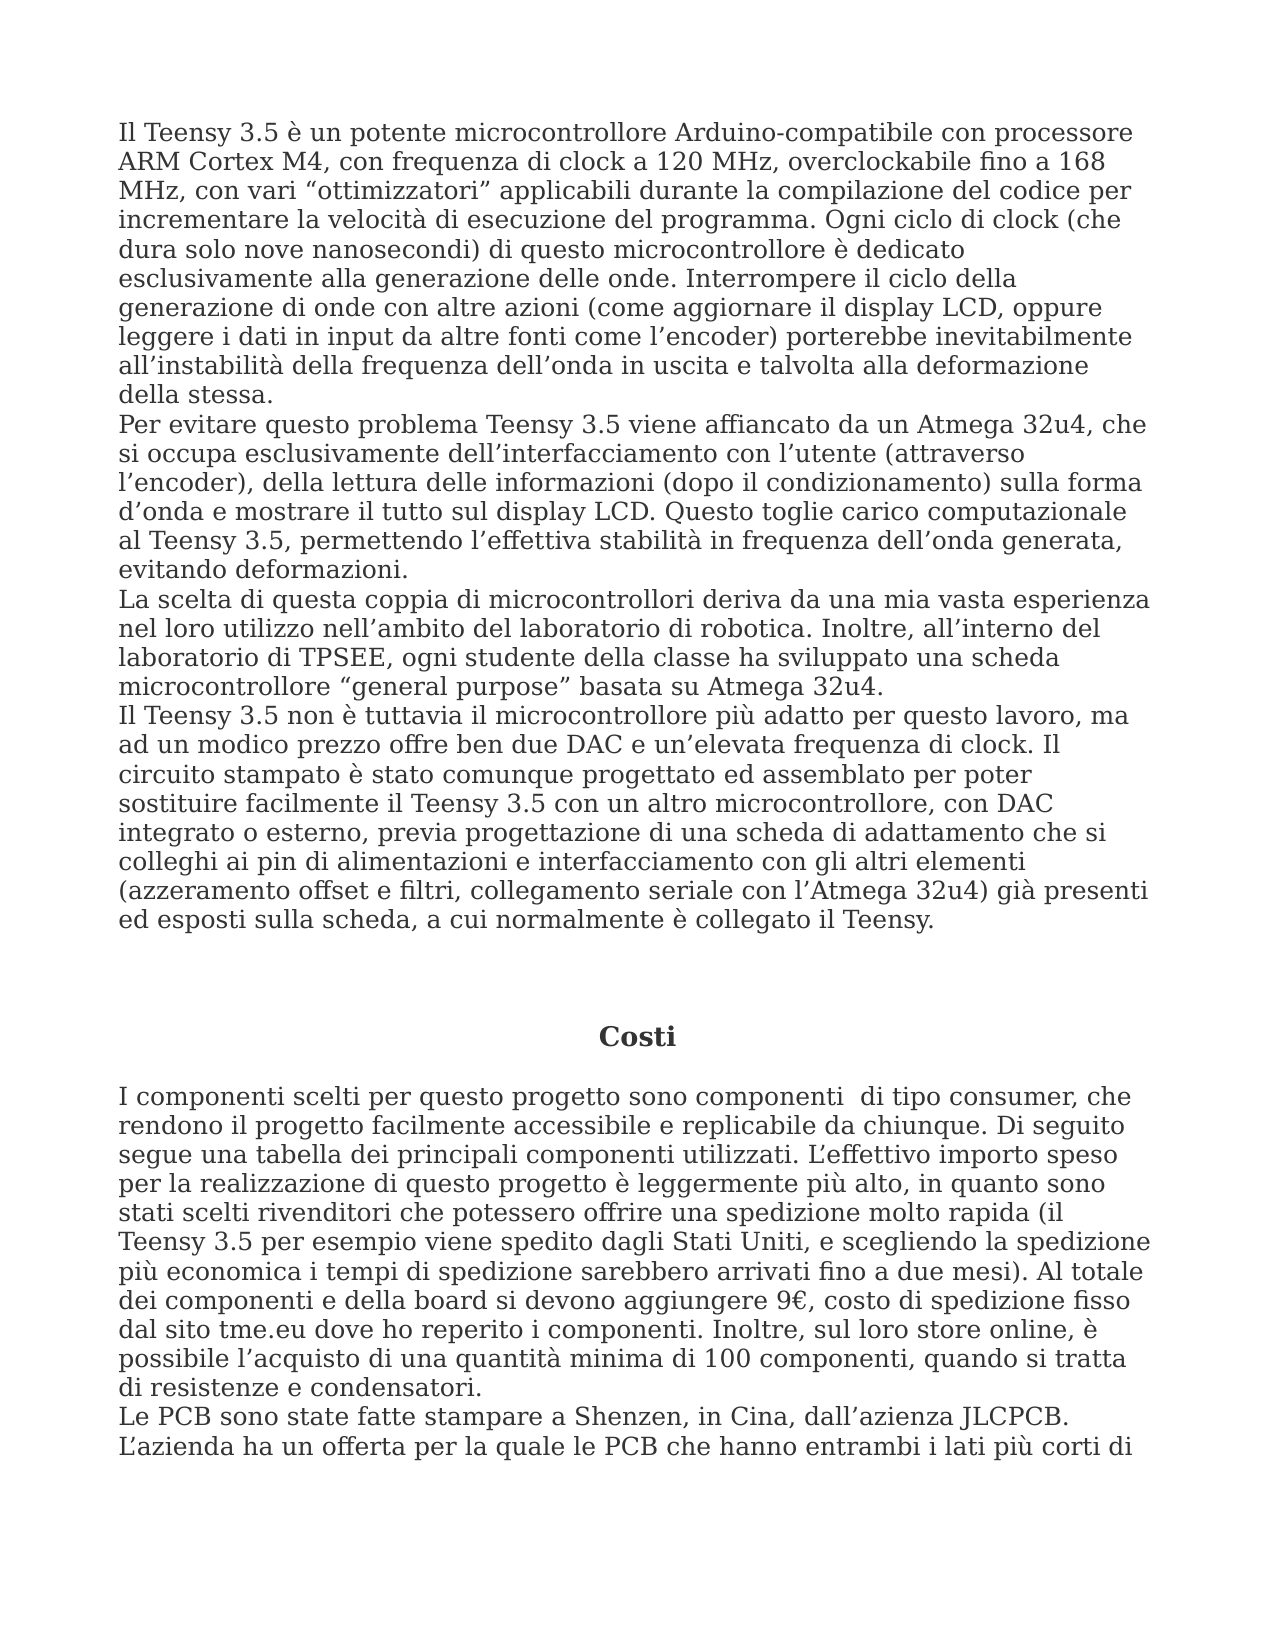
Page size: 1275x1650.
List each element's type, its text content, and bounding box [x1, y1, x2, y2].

text Le PCB sono state fatte stampare a Shenzen, in Cina, dall’azienza JLCPCB. L’azienda ha un offerta per la quale le PCB che hanno entrambi i lati più corti di [118, 1402, 1157, 1461]
text I componenti scelti per questo progetto sono componenti di tipo consumer, che rendono il progetto facilmente accessibile e replicabile da chiunque. Di seguito segue una tabella dei principali componenti utilizzati. L’effettivo importo speso per la realizzazione di questo progetto è leggermente più alto, in quanto sono stati scelti rivenditori che potessero offrire una spedizione molto rapida (il Teensy 3.5 per esempio viene spedito dagli Stati Uniti, e scegliendo la spedizione più economica i tempi di spedizione sarebbero arrivati fino a due mesi). Al totale dei componenti e della board si devono aggiungere 9€, costo di spedizione fisso dal sito tme.eu dove ho reperito i componenti. Inoltre, sul loro store online, è possibile l’acquisto di una quantità minima di 100 componenti, quando si tratta di resistenze e condensatori. [118, 1082, 1157, 1402]
text Il Teensy 3.5 è un potente microcontrollore Arduino-compatibile con processore ARM Cortex M4, con frequenza di clock a 120 MHz, overclockabile fino a 168 MHz, con vari “ottimizzatori” applicabili durante la compilazione del codice per incrementare la velocità di esecuzione del programma. Ogni ciclo di clock (che dura solo nove nanosecondi) di questo microcontrollore è dedicato esclusivamente alla generazione delle onde. Interrompere il ciclo della generazione di onde con altre azioni (come aggiornare il display LCD, oppure leggere i dati in input da altre fonti come l’encoder) porterebbe inevitabilmente all’instabilità della frequenza dell’onda in uscita e talvolta alla deformazione della stessa. [118, 118, 1157, 410]
text La scelta di questa coppia di microcontrollori deriva da una mia vasta esperienza nel loro utilizzo nell’ambito del laboratorio di robotica. Inoltre, all’interno del laboratorio di TPSEE, ogni studente della classe ha sviluppato una scheda microcontrollore “general purpose” basata su Atmega 32u4. [118, 585, 1157, 701]
text Costi [118, 1021, 1157, 1053]
text Per evitare questo problema Teensy 3.5 viene affiancato da un Atmega 32u4, che si occupa esclusivamente dell’interfacciamento con l’utente (attraverso l’encoder), della lettura delle informazioni (dopo il condizionamento) sulla forma d’onda e mostrare il tutto sul display LCD. Questo toglie carico computazionale al Teensy 3.5, permettendo l’effettiva stabilità in frequenza dell’onda generata, evitando deformazioni. [118, 410, 1157, 585]
text Il Teensy 3.5 non è tuttavia il microcontrollore più adatto per questo lavoro, ma ad un modico prezzo offre ben due DAC e un’elevata frequenza di clock. Il circuito stampato è stato comunque progettato ed assemblato per poter sostituire facilmente il Teensy 3.5 con un altro microcontrollore, con DAC integrato o esterno, previa progettazione di una scheda di adattamento che si colleghi ai pin di alimentazioni e interfacciamento con gli altri elementi (azzeramento offset e filtri, collegamento seriale con l’Atmega 32u4) già presenti ed esposti sulla scheda, a cui normalmente è collegato il Teensy. [118, 701, 1157, 935]
